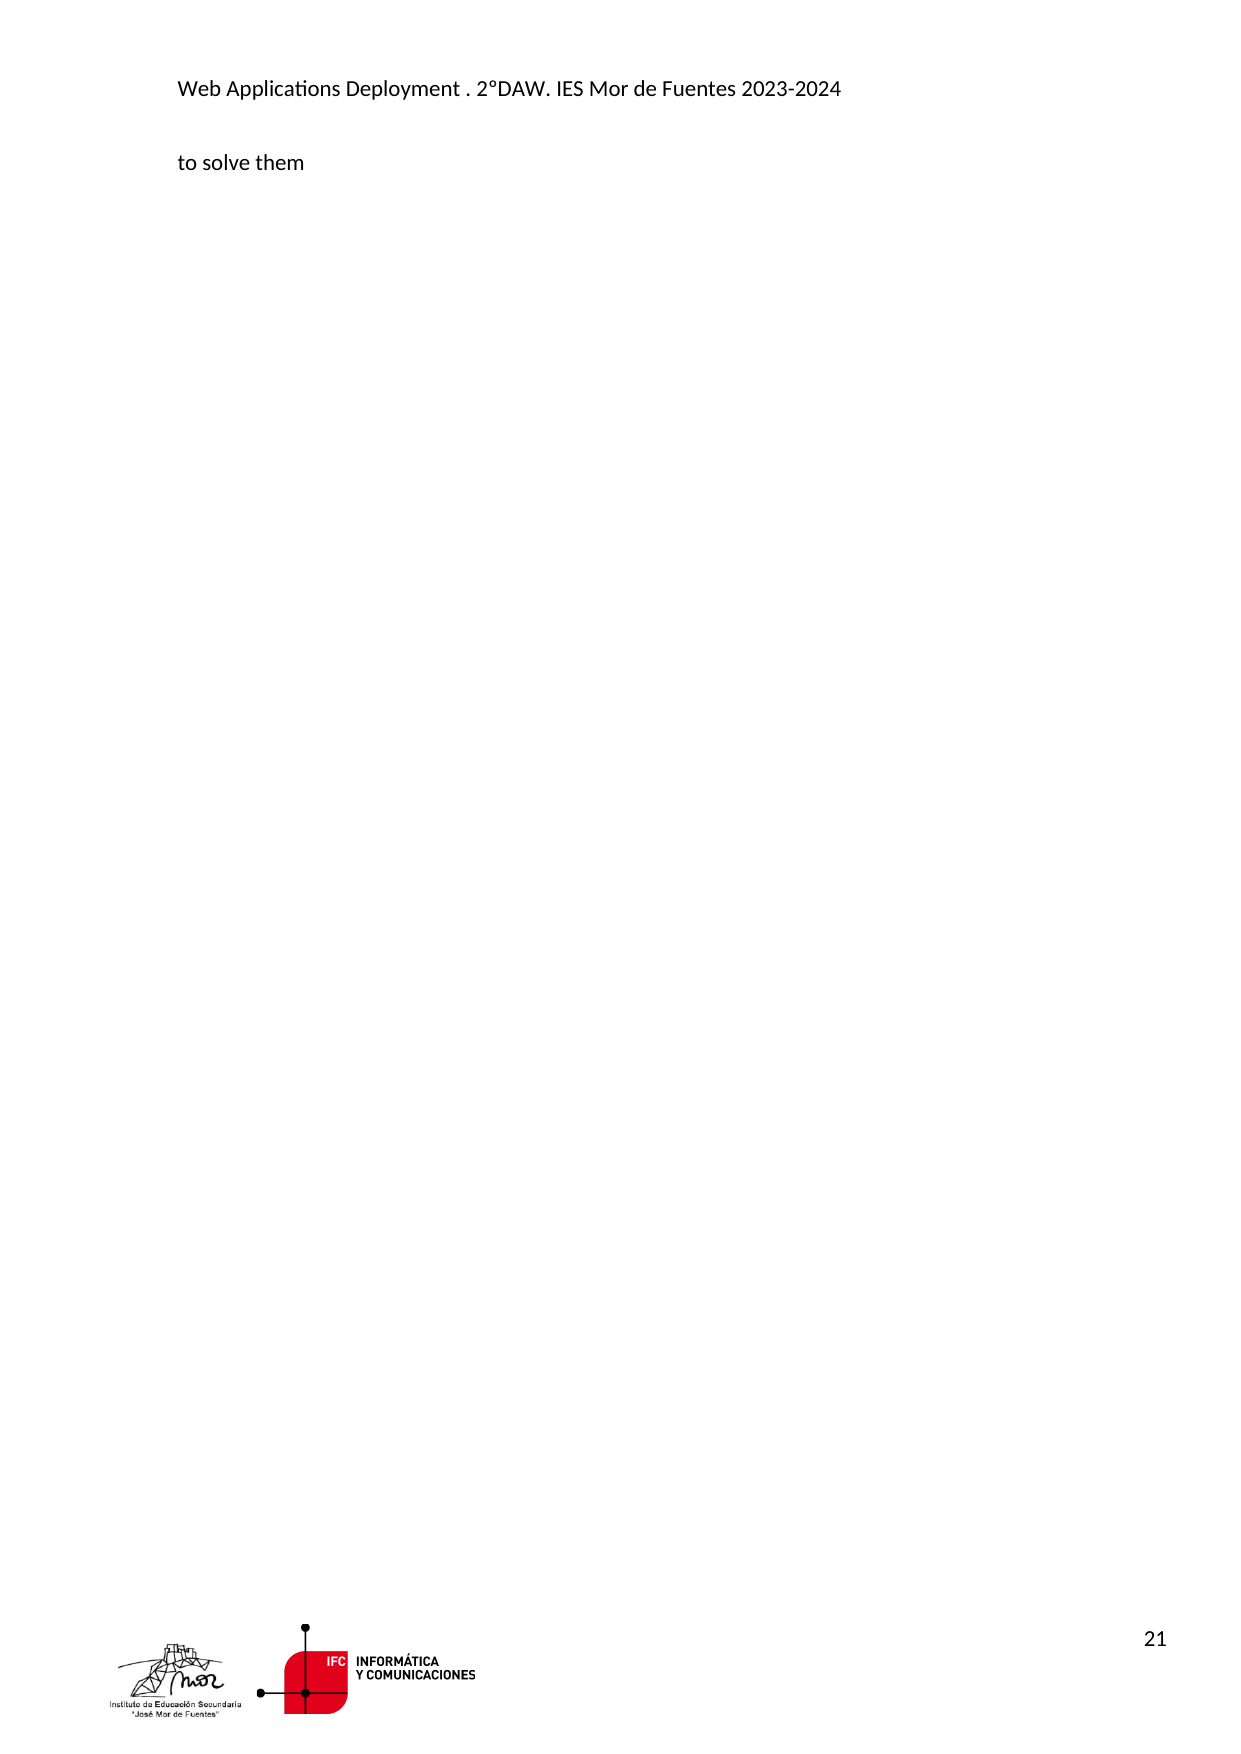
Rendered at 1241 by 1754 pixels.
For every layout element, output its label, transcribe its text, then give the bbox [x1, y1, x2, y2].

picture [100, 1631, 249, 1736]
text to solve them [177, 148, 1167, 176]
picture [256, 1624, 475, 1714]
